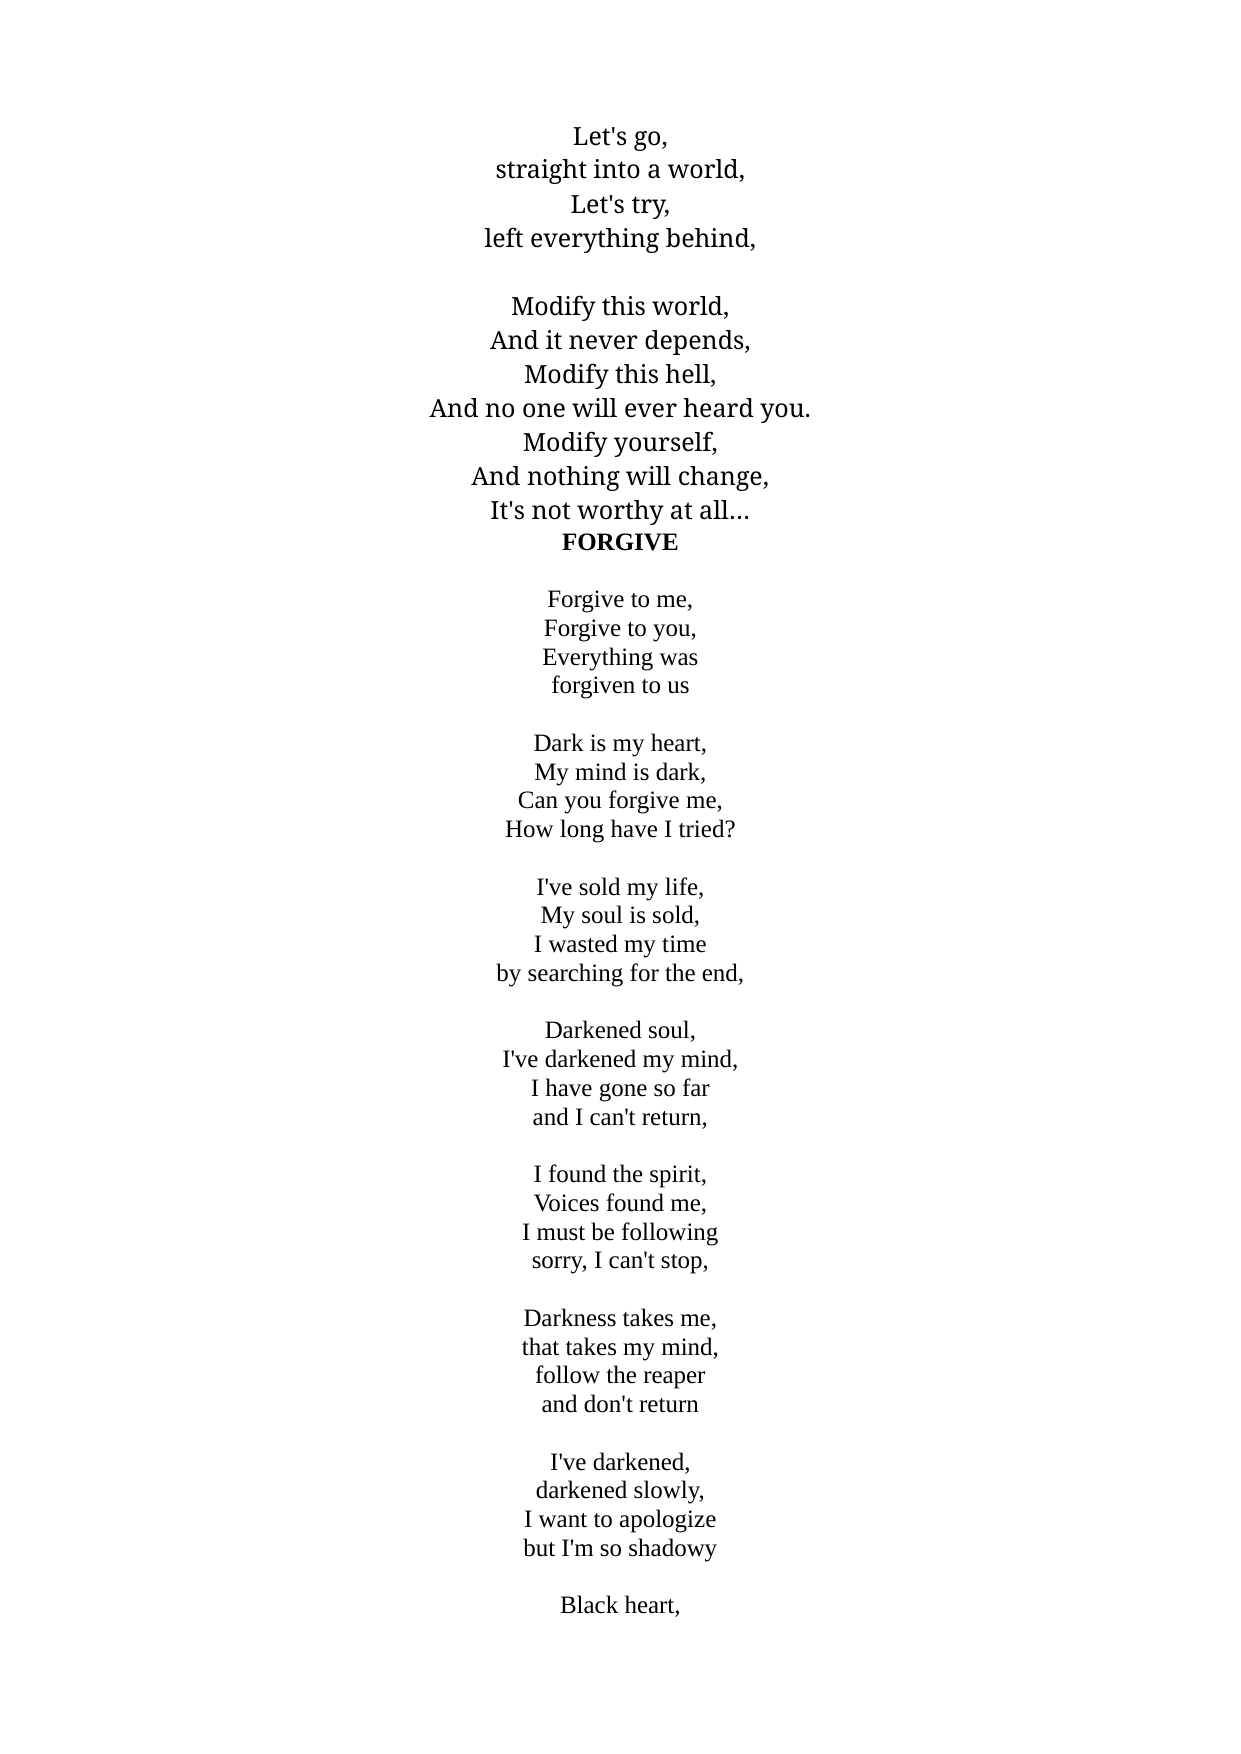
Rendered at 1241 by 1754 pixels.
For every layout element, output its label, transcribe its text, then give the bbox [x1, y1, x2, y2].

text but I'm so shadowy [118, 1533, 1122, 1562]
text Can you forgive me, [118, 786, 1122, 814]
text I wasted my time [118, 929, 1122, 958]
text Modify this hell, [118, 357, 1122, 391]
text Let's go, [118, 118, 1122, 152]
text How long have I tried? [118, 814, 1122, 843]
text Darkened soul, [118, 1016, 1122, 1044]
text Black heart, [118, 1591, 1122, 1619]
text by searching for the end, [118, 958, 1122, 987]
text Forgive to you, [118, 613, 1122, 642]
text It's not worthy at all… [118, 493, 1122, 527]
text sorry, I can't stop, [118, 1246, 1122, 1274]
text I've darkened, [118, 1447, 1122, 1476]
text Modify yourself, [118, 425, 1122, 459]
text Darkness takes me, [118, 1303, 1122, 1332]
text straight into a world, [118, 152, 1122, 186]
text And it never depends, [118, 322, 1122, 357]
text FORGIVE [118, 527, 1122, 556]
text Forgive to me, [118, 584, 1122, 613]
text I must be following [118, 1217, 1122, 1246]
text And no one will ever heard you. [118, 391, 1122, 425]
text And nothing will change, [118, 459, 1122, 493]
text Dark is my heart, [118, 728, 1122, 757]
text and I can't return, [118, 1102, 1122, 1131]
text forgiven to us [118, 671, 1122, 699]
text and don't return [118, 1389, 1122, 1418]
text that takes my mind, [118, 1332, 1122, 1361]
text My mind is dark, [118, 757, 1122, 786]
text I found the spirit, [118, 1159, 1122, 1188]
text I've sold my life, [118, 872, 1122, 901]
text I've darkened my mind, [118, 1044, 1122, 1073]
text My soul is sold, [118, 901, 1122, 929]
text darkened slowly, [118, 1476, 1122, 1504]
text Modify this world, [118, 288, 1122, 322]
text Voices found me, [118, 1188, 1122, 1217]
text left everything behind, [118, 220, 1122, 254]
text follow the reaper [118, 1361, 1122, 1389]
text Everything was [118, 642, 1122, 671]
text I want to apologize [118, 1504, 1122, 1533]
text Let's try, [118, 186, 1122, 220]
text I have gone so far [118, 1073, 1122, 1102]
